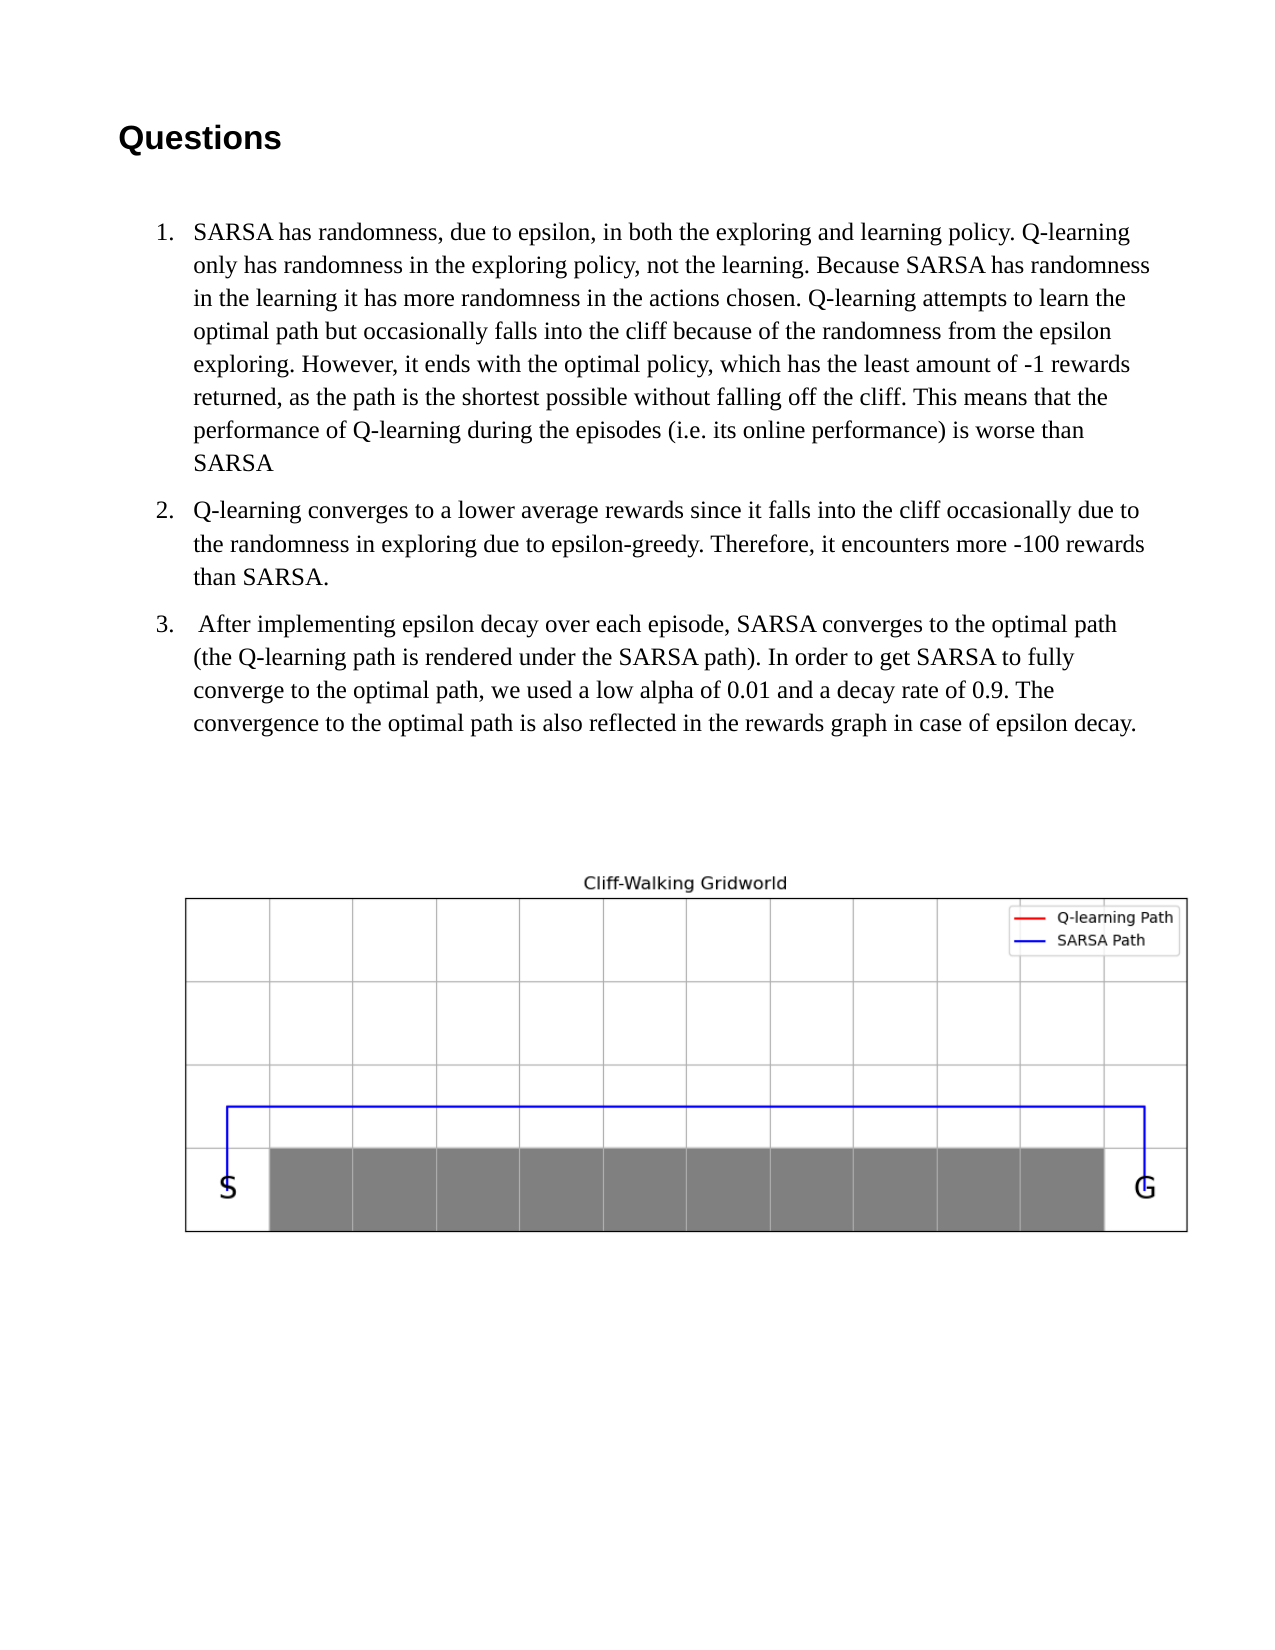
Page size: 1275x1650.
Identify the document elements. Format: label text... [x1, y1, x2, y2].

list SARSA has randomness, due to epsilon, in both the exploring and learning policy. Q-learning only has randomness in the exploring policy, not the learning. Because SARSA has randomness in the learning it has more randomness in the actions chosen. Q-learning attempts to learn the optimal path but occasionally falls into the cliff because of the randomness from the epsilon exploring. However, it ends with the optimal policy, which has the least amount of -1 rewards returned, as the path is the shortest possible without falling off the cliff. This means that the performance of Q-learning during the episodes (i.e. its online performance) is worse than SARSA [156, 217, 1157, 477]
picture [168, 858, 1207, 1244]
subtitle Questions [118, 118, 1157, 157]
list After implementing epsilon decay over each episode, SARSA converges to the optimal path (the Q-learning path is rendered under the SARSA path). In order to get SARSA to fully converge to the optimal path, we used a low alpha of 0.01 and a decay rate of 0.9. The convergence to the optimal path is also reflected in the rewards graph in case of epsilon decay. [156, 609, 1157, 737]
list Q-learning converges to a lower average rewards since it falls into the cliff occasionally due to the randomness in exploring due to epsilon-greedy. Therefore, it encounters more -100 rewards than SARSA. [156, 496, 1157, 590]
